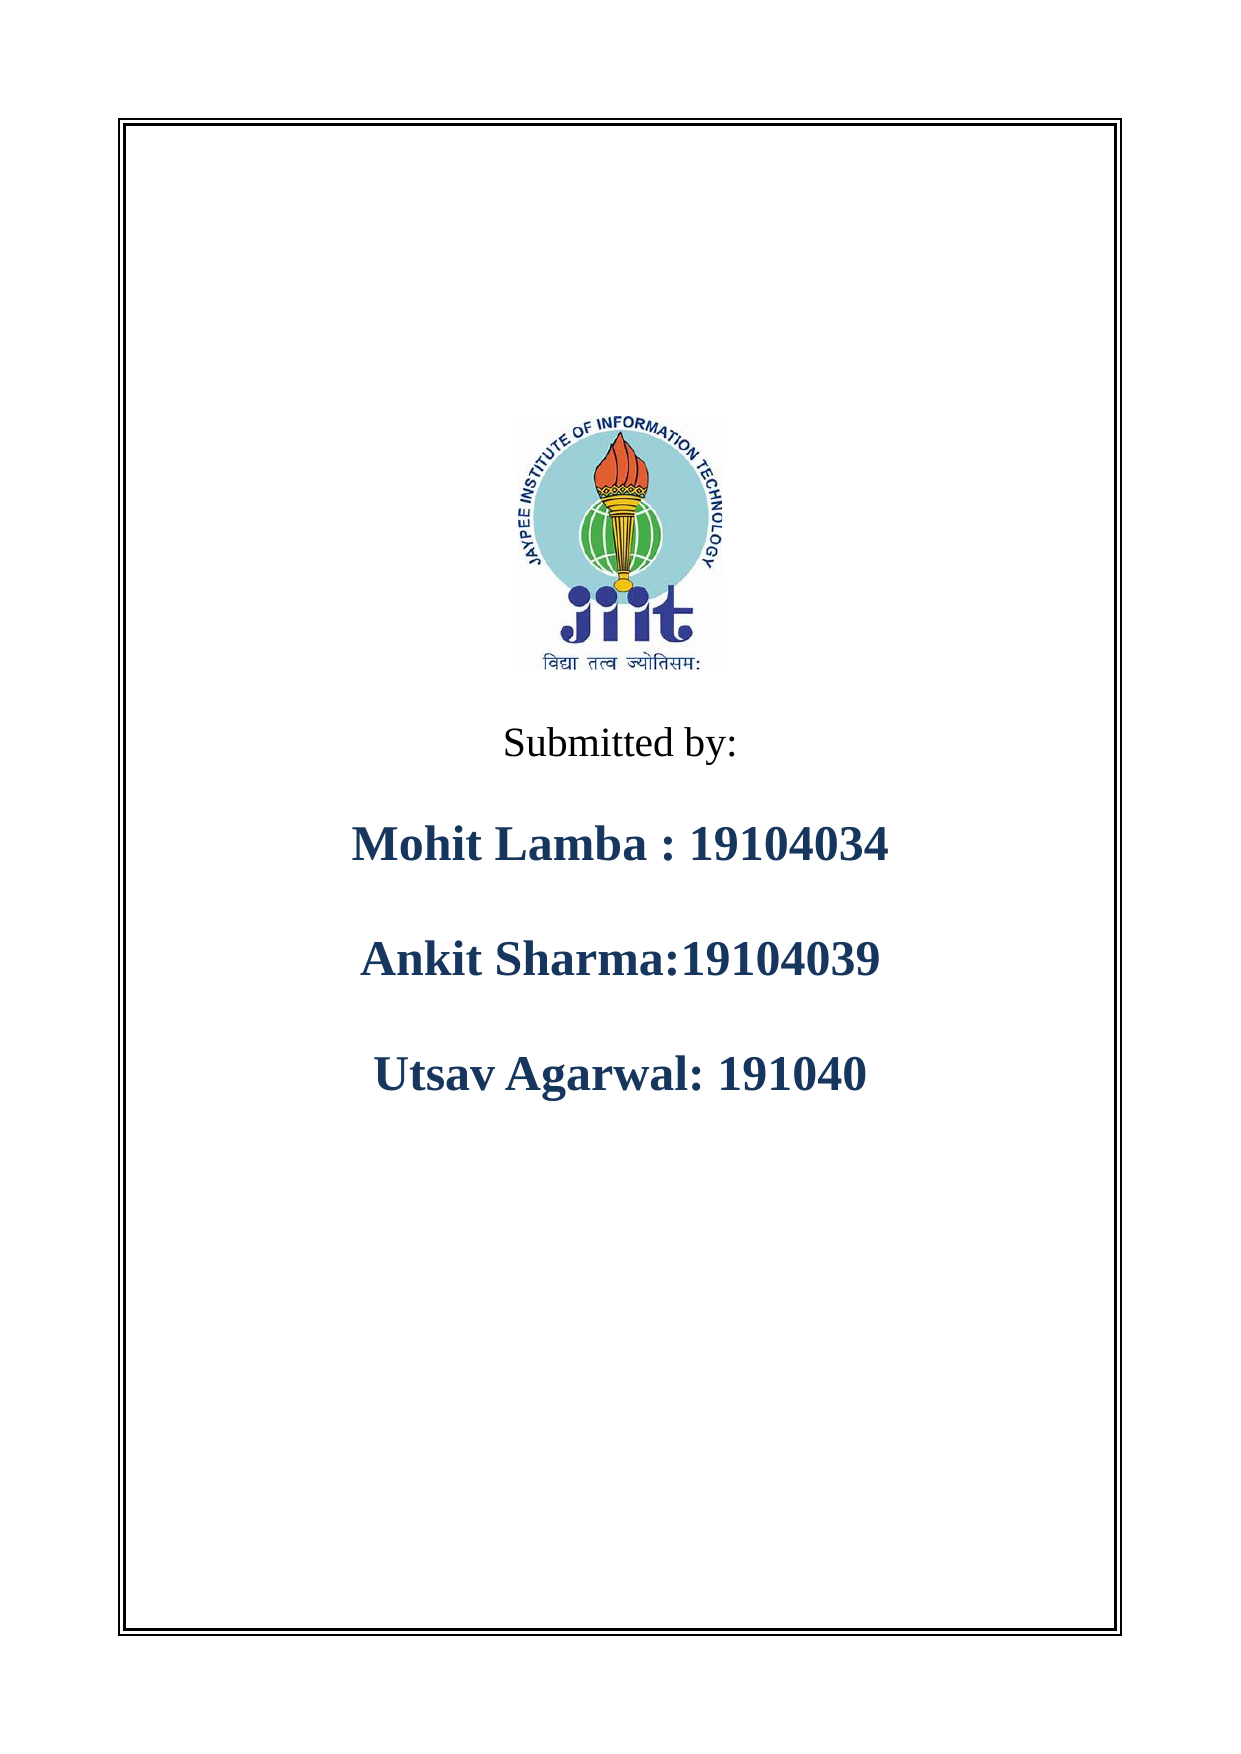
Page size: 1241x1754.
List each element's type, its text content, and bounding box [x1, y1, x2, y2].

text Utsav Agarwal: 191040 [129, 1044, 1111, 1101]
text Mohit Lamba : 19104034 [129, 814, 1111, 871]
picture [518, 416, 723, 670]
text Ankit Sharma:19104039 [129, 929, 1111, 986]
text Submitted by: [129, 718, 1111, 766]
